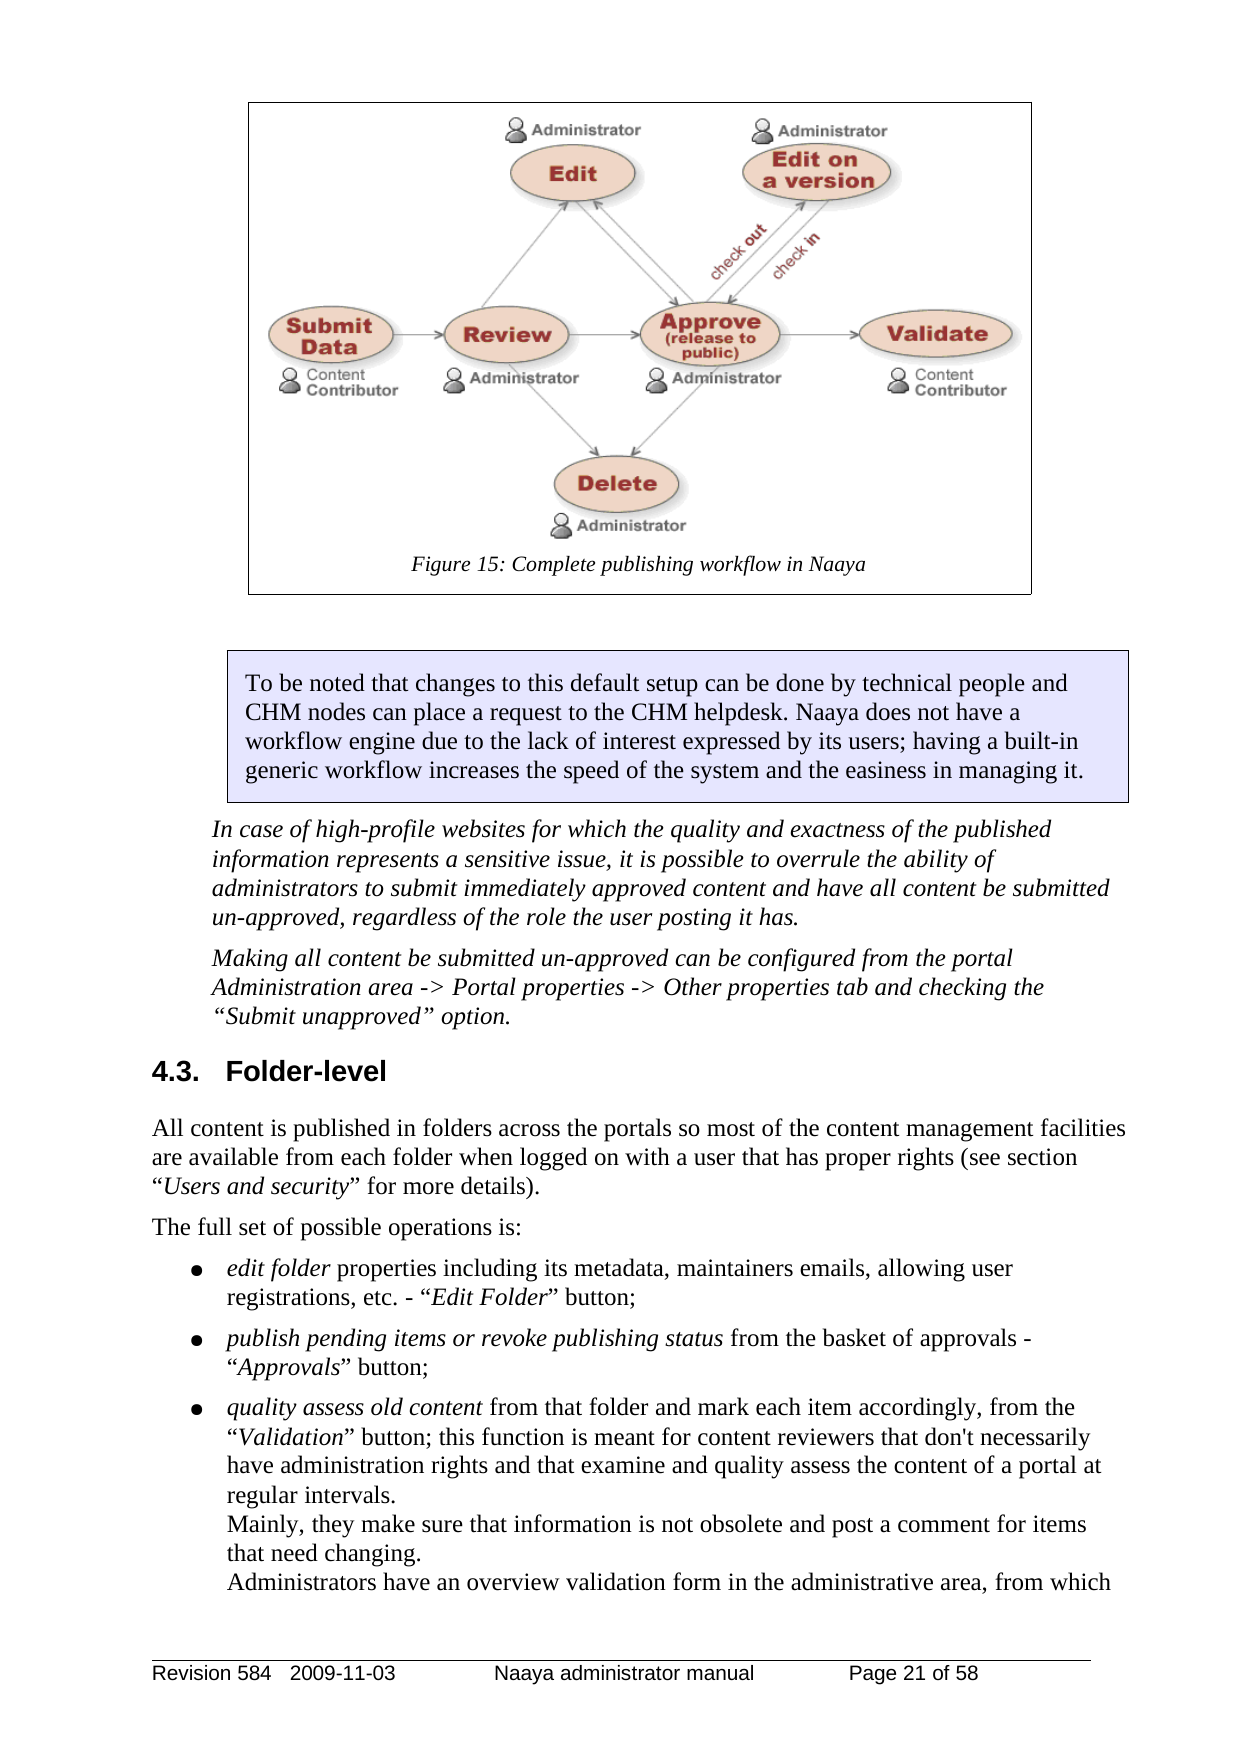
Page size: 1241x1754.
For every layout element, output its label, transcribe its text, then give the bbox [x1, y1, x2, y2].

text The full set of possible operations is: [152, 1212, 1128, 1241]
text Making all content be submitted un-approved can be configured from the portal Administration area -> Portal properties -> Other properties tab and checking the “Submit unapproved” option. [212, 942, 1128, 1029]
text In case of high-profile websites for which the quality and exactness of the published information represents a sensitive issue, it is possible to overrule the ability of administrators to submit immediately approved content and have all content be submitted un-approved, regardless of the role the user posting it has. [212, 814, 1128, 931]
text Figure 15: Complete publishing workflow in Naaya [251, 117, 1028, 576]
list edit folder properties including its metadata, maintainers emails, allowing user registrations, etc. - “Edit Folder” button; [189, 1252, 1128, 1311]
list quality assess old content from that folder and mark each item accordingly, from the “Validation” button; this function is meant for content reviewers that don't necessarily have administration rights and that examine and quality assess the content of a portal at regular intervals. Mainly, they make sure that information is not obsolete and post a comment for items that need changing. Administrators have an overview validation form in the administrative area, from which [189, 1392, 1128, 1596]
text All content is published in folders across the portals so most of the content management facilities are available from each folder when logged on with a user that has proper rights (see section “Users and security” for more details). [152, 1113, 1128, 1200]
text To be noted that changes to this default setup can be done by technical people and CHM nodes can place a request to the CHM helpdesk. Naaya does not have a workflow engine due to the lack of interest expressed by its users; having a built-in generic workflow increases the speed of the system and the easiness in managing it. [228, 651, 1128, 802]
list publish pending items or revoke publishing status from the basket of approvals - “Approvals” button; [189, 1322, 1128, 1381]
subtitle Folder-level [152, 1054, 1128, 1088]
